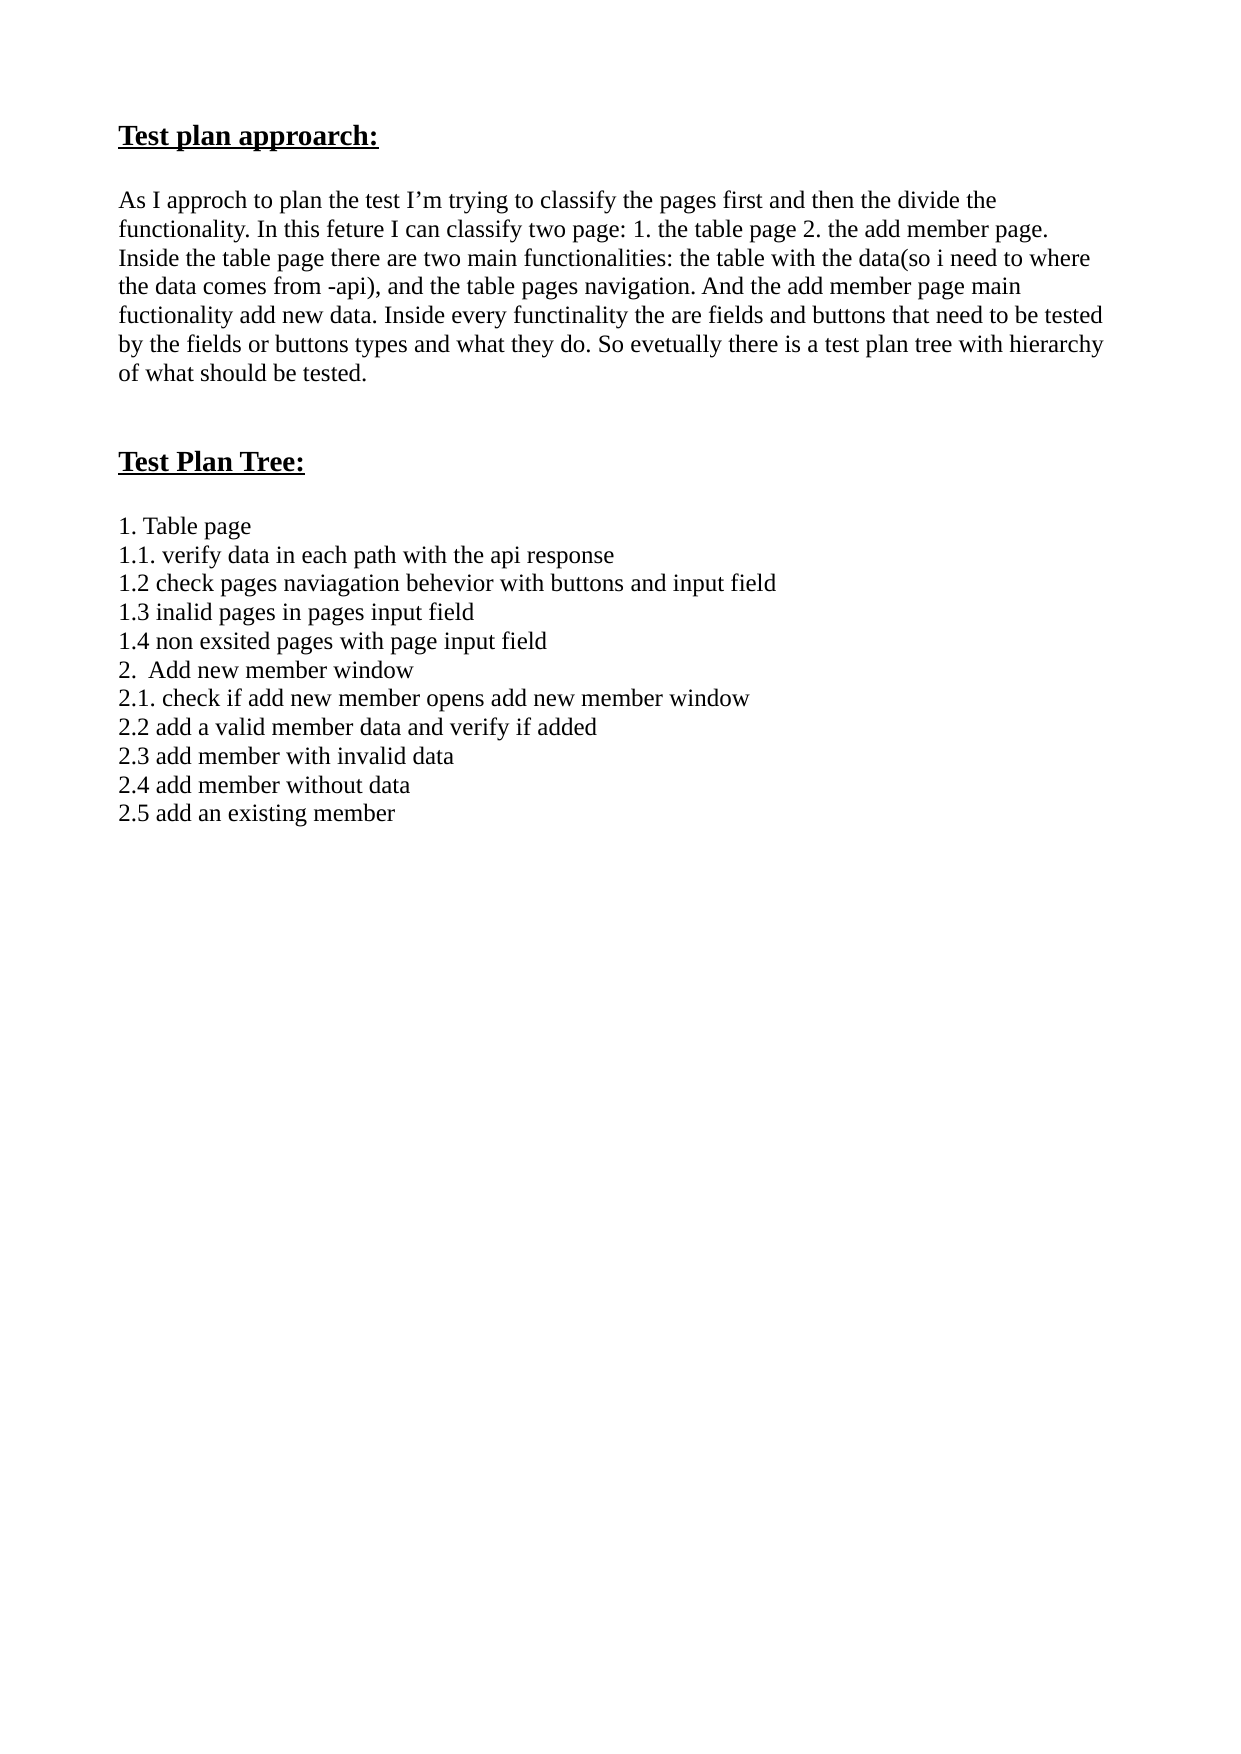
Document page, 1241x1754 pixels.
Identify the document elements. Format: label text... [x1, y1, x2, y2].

text 1.2 check pages naviagation behevior with buttons and input field [118, 568, 1122, 597]
text 1.4 non exsited pages with page input field [118, 626, 1122, 655]
text 2.1. check if add new member opens add new member window [118, 683, 1122, 712]
text 2.3 add member with invalid data [118, 741, 1122, 770]
text 1.1. verify data in each path with the api response [118, 540, 1122, 568]
text 1.3 inalid pages in pages input field [118, 597, 1122, 626]
text 2.5 add an existing member [118, 798, 1122, 827]
text 2.2 add a valid member data and verify if added [118, 712, 1122, 741]
text Test Plan Tree: [118, 444, 1122, 477]
text As I approch to plan the test I’m trying to classify the pages first and then the divide the functionality. In this feture I can classify two page: 1. the table page 2. the add member page. [118, 185, 1122, 243]
text Test plan approarch: [118, 118, 1122, 152]
text 2.4 add member without data [118, 770, 1122, 798]
text 2. Add new member window [118, 655, 1122, 683]
text Inside the table page there are two main functionalities: the table with the data(so i need to where the data comes from -api), and the table pages navigation. And the add member page main fuctionality add new data. Inside every functinality the are fields and buttons that need to be tested by the fields or buttons types and what they do. So evetually there is a test plan tree with hierarchy of what should be tested. [118, 243, 1122, 386]
text 1. Table page [118, 511, 1122, 540]
